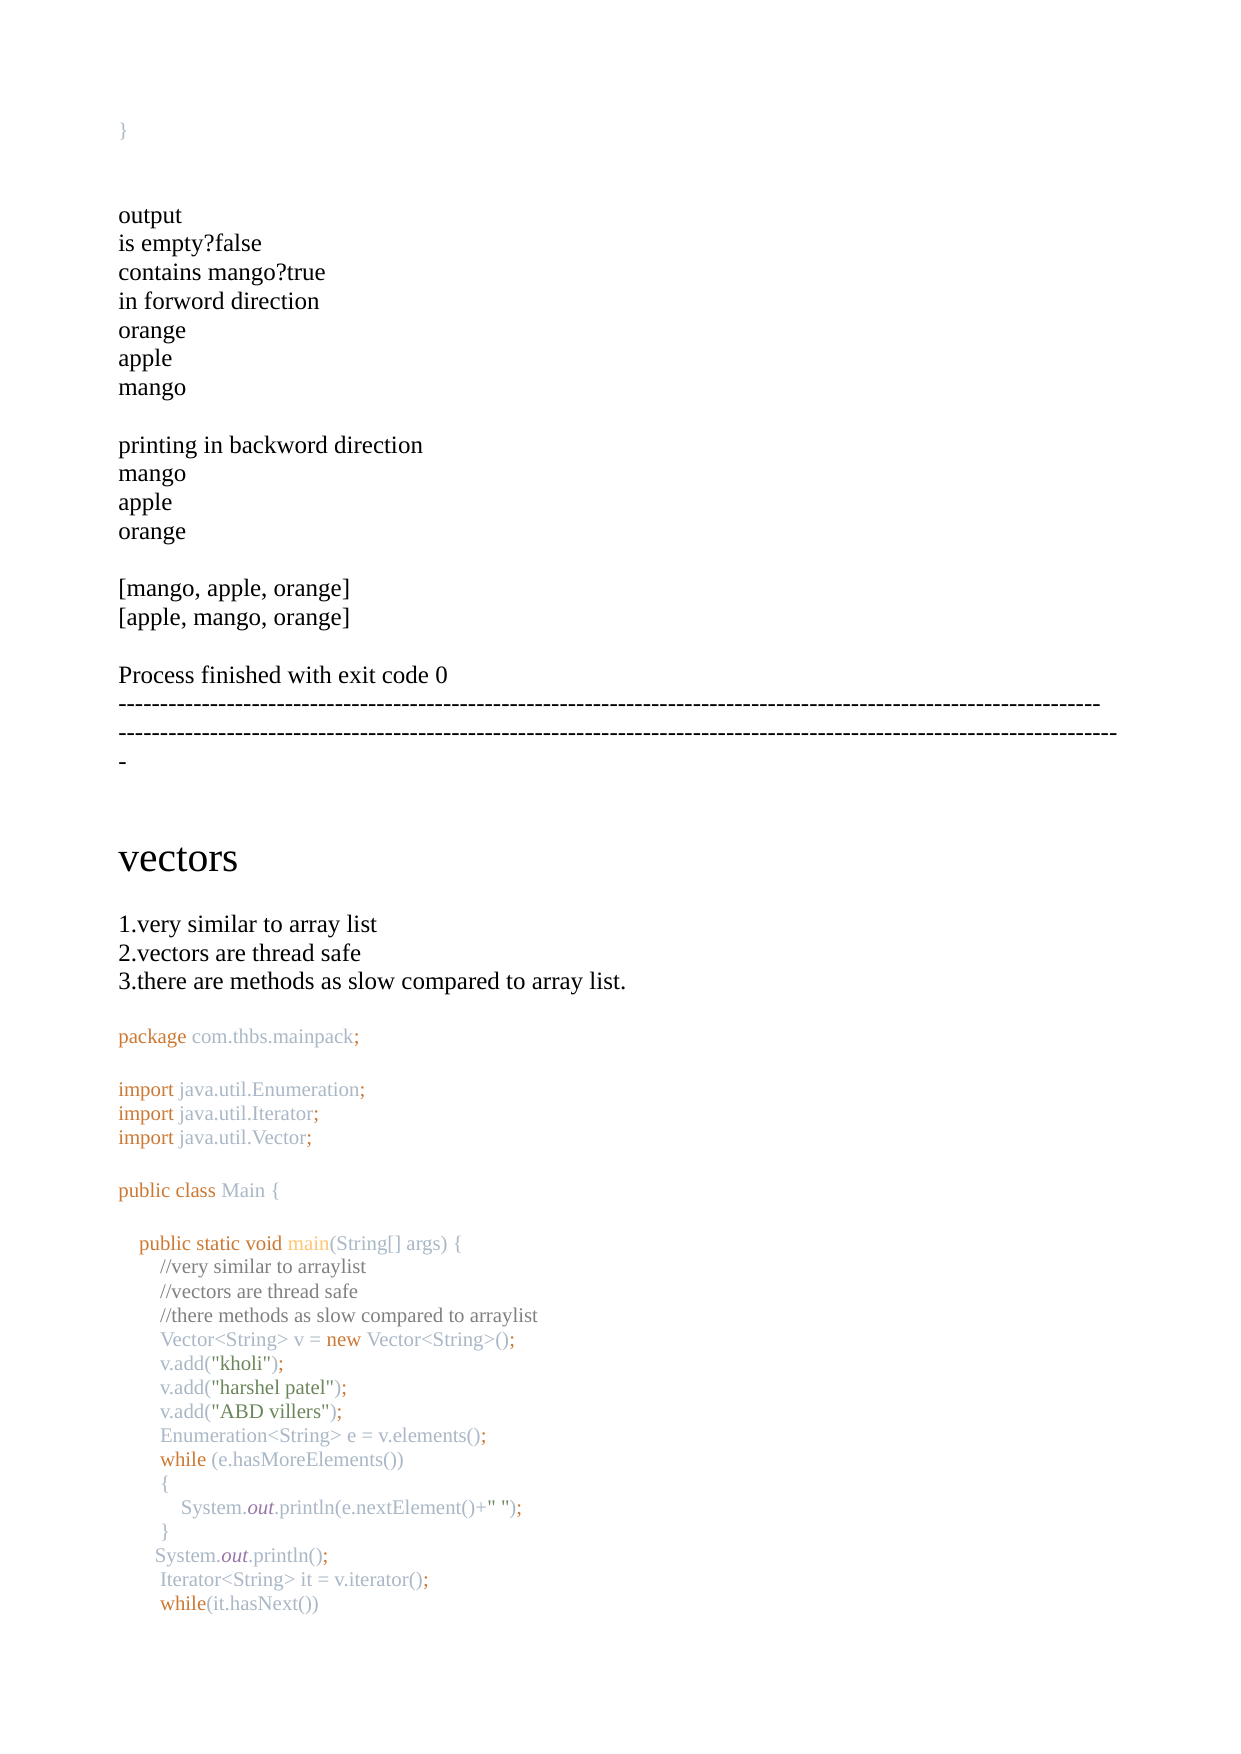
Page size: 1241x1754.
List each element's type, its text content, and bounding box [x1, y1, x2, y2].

text ------------------------------------------------------------------------------------------------------------------------- [118, 717, 1122, 775]
text orange [118, 516, 1122, 545]
text vectors [118, 832, 1122, 880]
text output [118, 200, 1122, 228]
text } [118, 118, 1122, 171]
text [mango, apple, orange] [118, 573, 1122, 602]
text apple [118, 343, 1122, 372]
text is empty?false [118, 228, 1122, 257]
text printing in backword direction [118, 430, 1122, 458]
text package com.thbs.mainpack; import java.util.Enumeration; import java.util.Iterator; import java.util.Vector; public class Main { public static void main(String[] args) { //very similar to arraylist //vectors are thread safe //there methods as slow compared to arraylist Vector<String> v = new Vector<String>(); v.add("kholi"); v.add("harshel patel"); v.add("ABD villers"); Enumeration<String> e = v.elements(); while (e.hasMoreElements()) { System.out.println(e.nextElement()+" "); } System.out.println(); Iterator<String> it = v.iterator(); while(it.hasNext()) [118, 1024, 1122, 1615]
text mango [118, 458, 1122, 487]
text contains mango?true [118, 257, 1122, 286]
text [apple, mango, orange] [118, 602, 1122, 631]
text Process finished with exit code 0 [118, 660, 1122, 688]
text 3.there are methods as slow compared to array list. [118, 966, 1122, 995]
text in forword direction [118, 286, 1122, 315]
text ---------------------------------------------------------------------------------------------------------------------- [118, 688, 1122, 717]
text 1.very similar to array list [118, 909, 1122, 938]
text mango [118, 372, 1122, 401]
text apple [118, 487, 1122, 516]
text orange [118, 315, 1122, 343]
text 2.vectors are thread safe [118, 938, 1122, 966]
